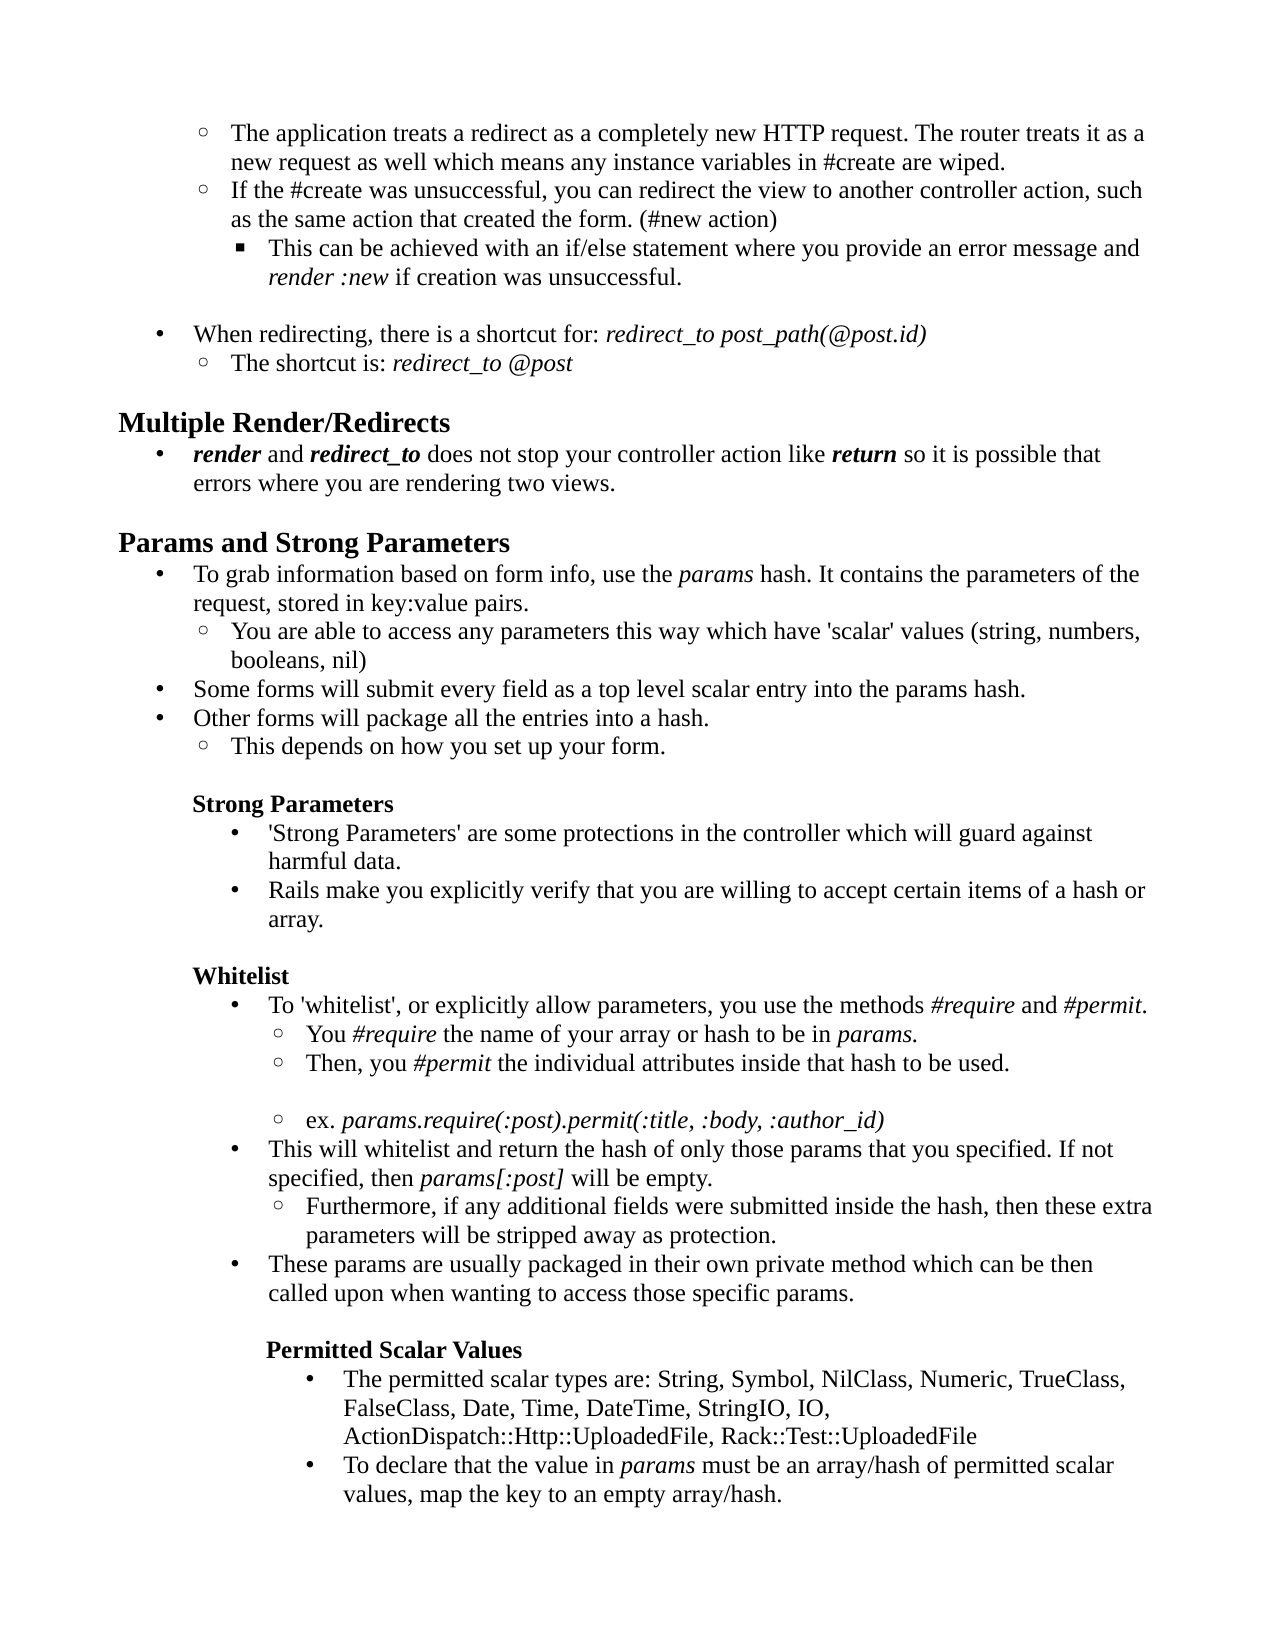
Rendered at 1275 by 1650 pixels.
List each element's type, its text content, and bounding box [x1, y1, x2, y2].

list To declare that the value in params must be an array/hash of permitted scalar values, map the key to an empty array/hash. [306, 1450, 1157, 1508]
text Whitelist [118, 961, 1157, 990]
list Then, you #permit the individual attributes inside that hash to be used. [268, 1048, 1157, 1076]
list If the #create was unsuccessful, you can redirect the view to another controller action, such as the same action that created the form. (#new action) [193, 176, 1157, 233]
list Rails make you explicitly verify that you are willing to accept certain items of a hash or array. [231, 875, 1157, 933]
list To 'whitelist', or explicitly allow parameters, you use the methods #require and #permit. [231, 990, 1157, 1019]
list You #require the name of your array or hash to be in params. [268, 1019, 1157, 1048]
text Multiple Render/Redirects [118, 406, 1157, 439]
text Permitted Scalar Values [118, 1335, 1157, 1364]
list The application treats a redirect as a completely new HTTP request. The router treats it as a new request as well which means any instance variables in #create are wiped. [193, 118, 1157, 176]
list These params are usually packaged in their own private method which can be then called upon when wanting to access those specific params. [231, 1249, 1157, 1306]
list To grab information based on form info, use the params hash. It contains the parameters of the request, stored in key:value pairs. [156, 559, 1157, 616]
list Other forms will package all the entries into a hash. [156, 703, 1157, 731]
list This can be achieved with an if/else statement where you provide an error message and render :new if creation was unsuccessful. [231, 233, 1157, 291]
list Some forms will submit every field as a top level scalar entry into the params hash. [156, 674, 1157, 703]
text Strong Parameters [118, 789, 1157, 818]
list This depends on how you set up your form. [193, 731, 1157, 760]
list 'Strong Parameters' are some protections in the controller which will guard against harmful data. [231, 818, 1157, 875]
list This will whitelist and return the hash of only those params that you specified. If not specified, then params[:post] will be empty. [231, 1134, 1157, 1191]
text Params and Strong Parameters [118, 525, 1157, 559]
list render and redirect_to does not stop your controller action like return so it is possible that errors where you are rendering two views. [156, 439, 1157, 497]
list Furthermore, if any additional fields were submitted inside the hash, then these extra parameters will be stripped away as protection. [268, 1191, 1157, 1249]
list The shortcut is: redirect_to @post [193, 348, 1157, 377]
list You are able to access any parameters this way which have 'scalar' values (string, numbers, booleans, nil) [193, 616, 1157, 674]
list The permitted scalar types are: String, Symbol, NilClass, Numeric, TrueClass, FalseClass, Date, Time, DateTime, StringIO, IO, ActionDispatch::Http::UploadedFile, Rack::Test::UploadedFile [306, 1364, 1157, 1450]
list ex. params.require(:post).permit(:title, :body, :author_id) [268, 1105, 1157, 1134]
list When redirecting, there is a shortcut for: redirect_to post_path(@post.id) [156, 319, 1157, 348]
